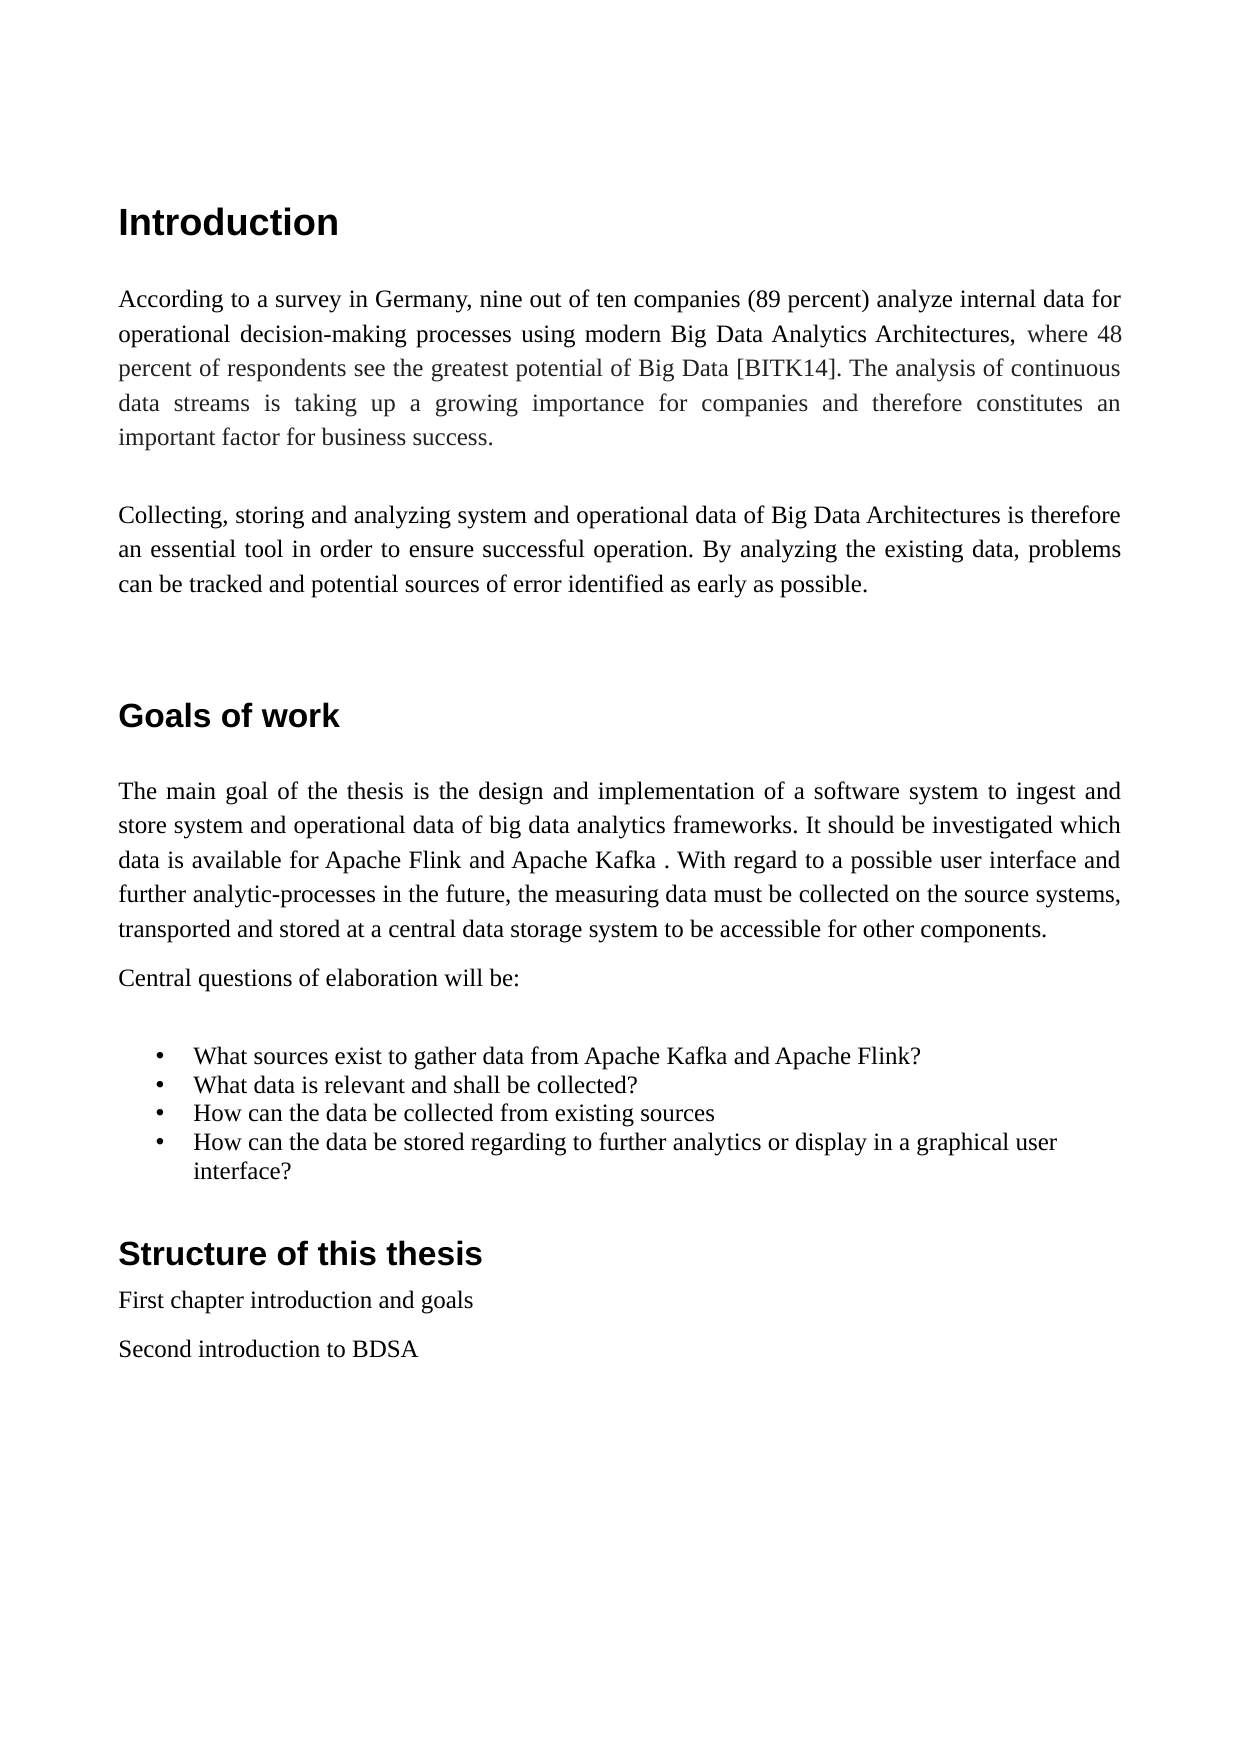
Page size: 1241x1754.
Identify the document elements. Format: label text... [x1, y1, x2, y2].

text According to a survey in Germany, nine out of ten companies (89 percent) analyze internal data for operational decision-making processes using modern Big Data Analytics Architectures, where 48 percent of respondents see the greatest potential of Big Data [BITK14]. The analysis of continuous data streams is taking up a growing importance for companies and therefore constitutes an important factor for business success. [118, 284, 1122, 451]
text The main goal of the thesis is the design and implementation of a software system to ingest and store system and operational data of big data analytics frameworks. It should be investigated which data is available for Apache Flink and Apache Kafka . With regard to a possible user interface and further analytic-processes in the future, the measuring data must be collected on the source systems, transported and stored at a central data storage system to be accessible for other components. [118, 776, 1122, 943]
text Central questions of elaboration will be: [118, 963, 1122, 992]
list What data is relevant and shall be collected? [156, 1070, 1122, 1098]
list How can the data be stored regarding to further analytics or display in a graphical user interface? [156, 1127, 1122, 1185]
list How can the data be collected from existing sources [156, 1098, 1122, 1127]
list What sources exist to gather data from Apache Kafka and Apache Flink? [156, 1041, 1122, 1070]
text Second introduction to BDSA [118, 1334, 1122, 1363]
subtitle Introduction [118, 199, 1122, 243]
subtitle Goals of work [118, 696, 1122, 735]
text Collecting, storing and analyzing system and operational data of Big Data Architectures is therefore an essential tool in order to ensure successful operation. By analyzing the existing data, problems can be tracked and potential sources of error identified as early as possible. [118, 500, 1122, 598]
subtitle Structure of this thesis [118, 1234, 1122, 1273]
text First chapter introduction and goals [118, 1285, 1122, 1314]
